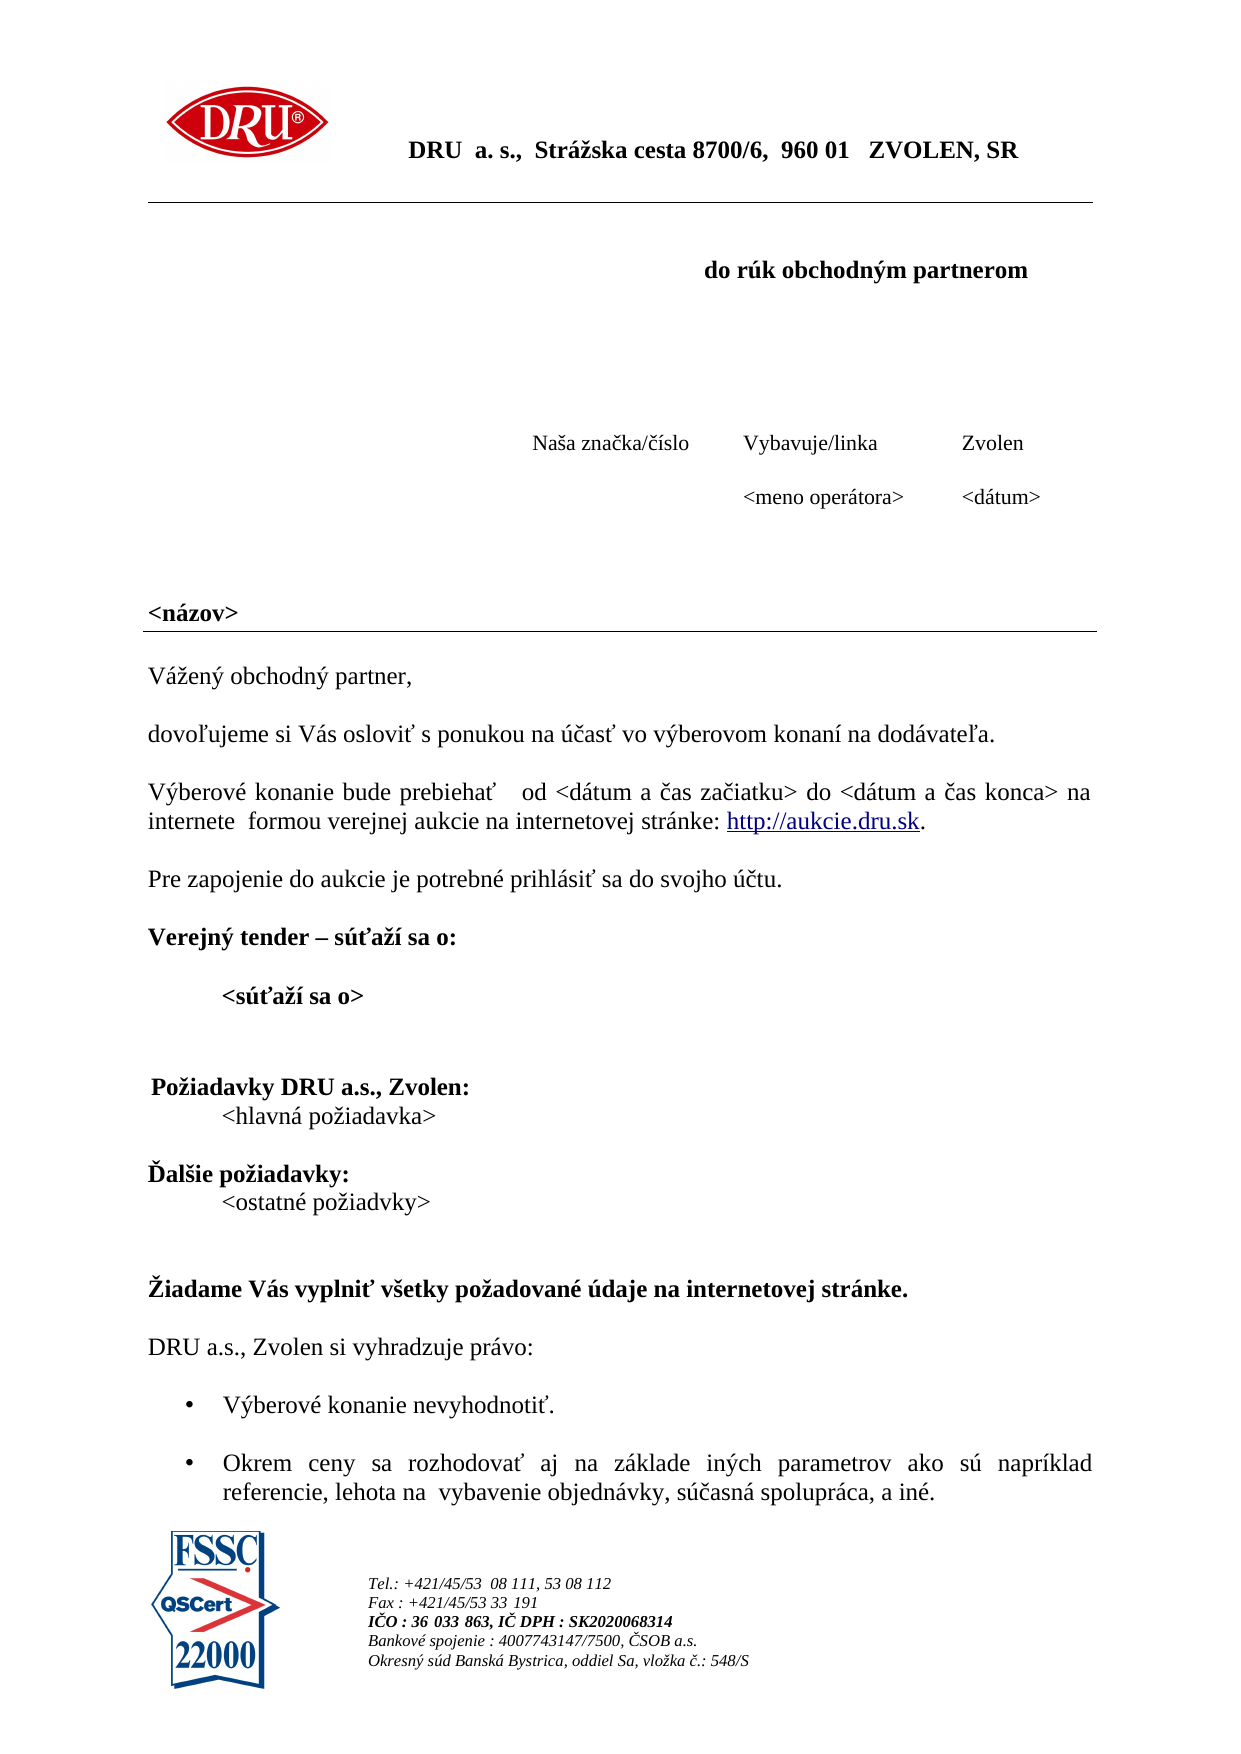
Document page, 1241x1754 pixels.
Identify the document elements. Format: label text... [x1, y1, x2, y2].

text dovoľujeme si Vás osloviť s ponukou na účasť vo výberovom konaní na dodávateľa. [148, 719, 1093, 748]
text <meno operátora> <dátum> [148, 484, 1093, 509]
text Žiadame Vás vyplniť všetky požadované údaje na internetovej stránke. [148, 1274, 1093, 1302]
picture [164, 82, 330, 162]
picture [151, 1531, 280, 1689]
text Naša značka/číslo Vybavuje/linka Zvolen [148, 430, 1093, 455]
text <súťaží sa o> [148, 981, 1093, 1009]
list Výberové konanie nevyhodnotiť. [185, 1390, 1093, 1419]
text <názov> [143, 594, 1097, 631]
text do rúk obchodným partnerom [148, 255, 1093, 284]
text Ďalšie požiadavky: [148, 1159, 1093, 1187]
text DRU a.s., Zvolen si vyhradzuje právo: [148, 1332, 1093, 1361]
text <hlavná požiadavka> [151, 1101, 1093, 1130]
text Požiadavky DRU a.s., Zvolen: [151, 1072, 1093, 1101]
text Pre zapojenie do aukcie je potrebné prihlásiť sa do svojho účtu. [148, 864, 1093, 893]
text Výberové konanie bude prebiehať od <dátum a čas začiatku> do <dátum a čas konca> na internete formou verejnej aukcie na internetovej stránke: http://aukcie.dru.sk. [148, 777, 1093, 835]
text Verejný tender – súťaží sa o: [148, 922, 1093, 951]
text <ostatné požiadvky> [148, 1187, 1093, 1216]
list Okrem ceny sa rozhodovať aj na základe iných parametrov ako sú napríklad referencie, lehota na vybavenie objednávky, súčasná spolupráca, a iné. [185, 1448, 1093, 1506]
text Vážený obchodný partner, [148, 661, 1093, 689]
